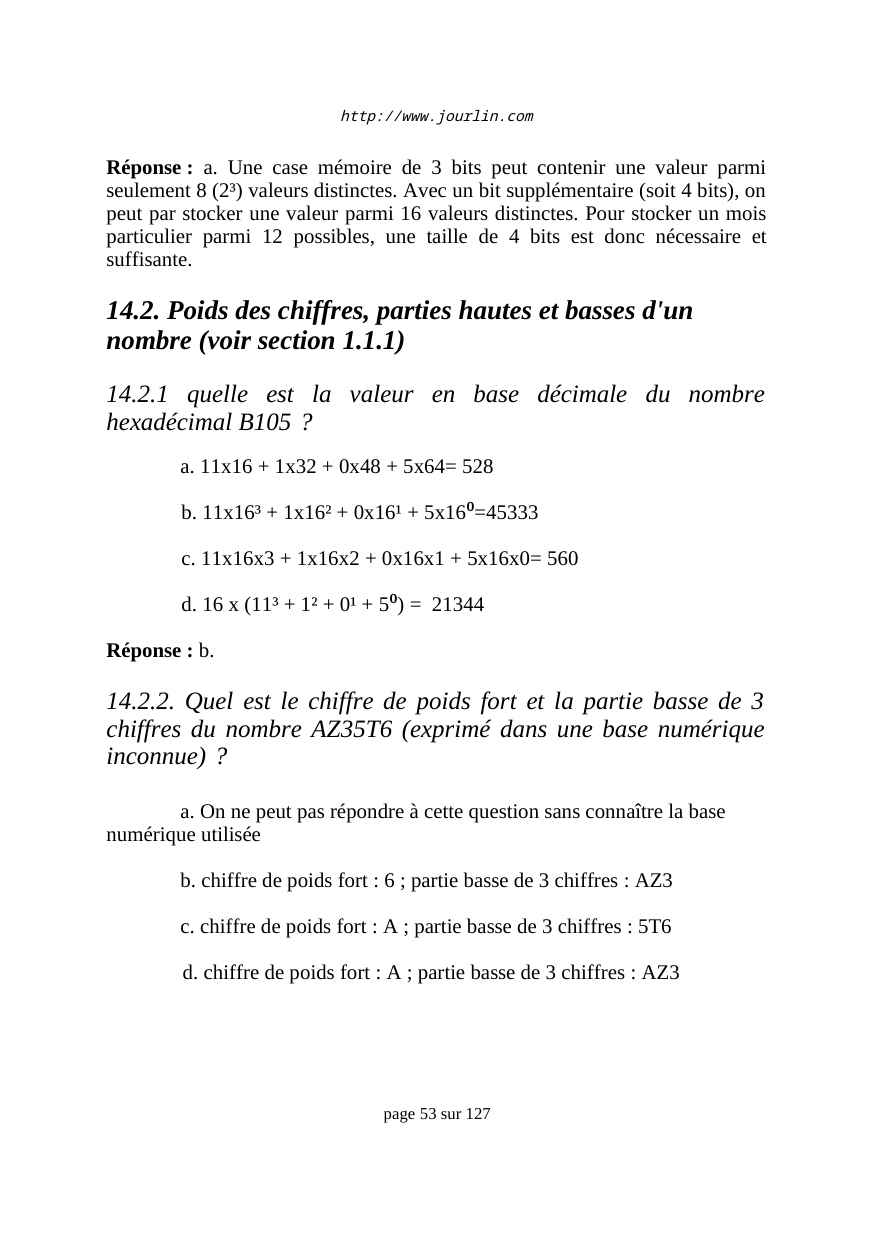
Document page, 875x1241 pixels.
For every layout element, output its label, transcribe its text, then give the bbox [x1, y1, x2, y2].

text Réponse : b. [106, 628, 768, 662]
text a. On ne peut pas répondre à cette question sans connaître la base numérique utilisée [106, 783, 768, 846]
text c. chiffre de poids fort : A ; partie basse de 3 chiffres : 5T6 [106, 905, 768, 938]
text Réponse : a. Une case mémoire de 3 bits peut contenir une valeur parmi seulement 8 (2³) valeurs distinctes. Avec un bit supplémentaire (soit 4 bits), on peut par stocker une valeur parmi 16 valeurs distinctes. Pour stocker un mois particulier parmi 12 possibles, une taille de 4 bits est donc nécessaire et suffisante. [106, 156, 768, 271]
subtitle 14.2. Poids des chiffres, parties hautes et basses d'un nombre (voir section 1.1.1) [106, 296, 768, 355]
list b. 11x16³ + 1x16² + 0x16¹ + 5x16⁰=45333 [144, 490, 768, 524]
text a. 11x16 + 1x32 + 0x48 + 5x64= 528 [106, 448, 768, 478]
subtitle 14.2.1 quelle est la valeur en base décimale du nombre hexadécimal B105 ? [106, 380, 768, 436]
list d. 16 x (11³ + 1² + 0¹ + 5⁰) = 21344 [144, 582, 768, 616]
text b. chiffre de poids fort : 6 ; partie basse de 3 chiffres : AZ3 [106, 859, 768, 892]
list c. 11x16x3 + 1x16x2 + 0x16x1 + 5x16x0= 560 [144, 536, 768, 570]
list d. chiffre de poids fort : A ; partie basse de 3 chiffres : AZ3 [145, 951, 768, 984]
subtitle 14.2.2. Quel est le chiffre de poids fort et la partie basse de 3 chiffres du nombre AZ35T6 (exprimé dans une base numérique inconnue) ? [106, 687, 768, 770]
